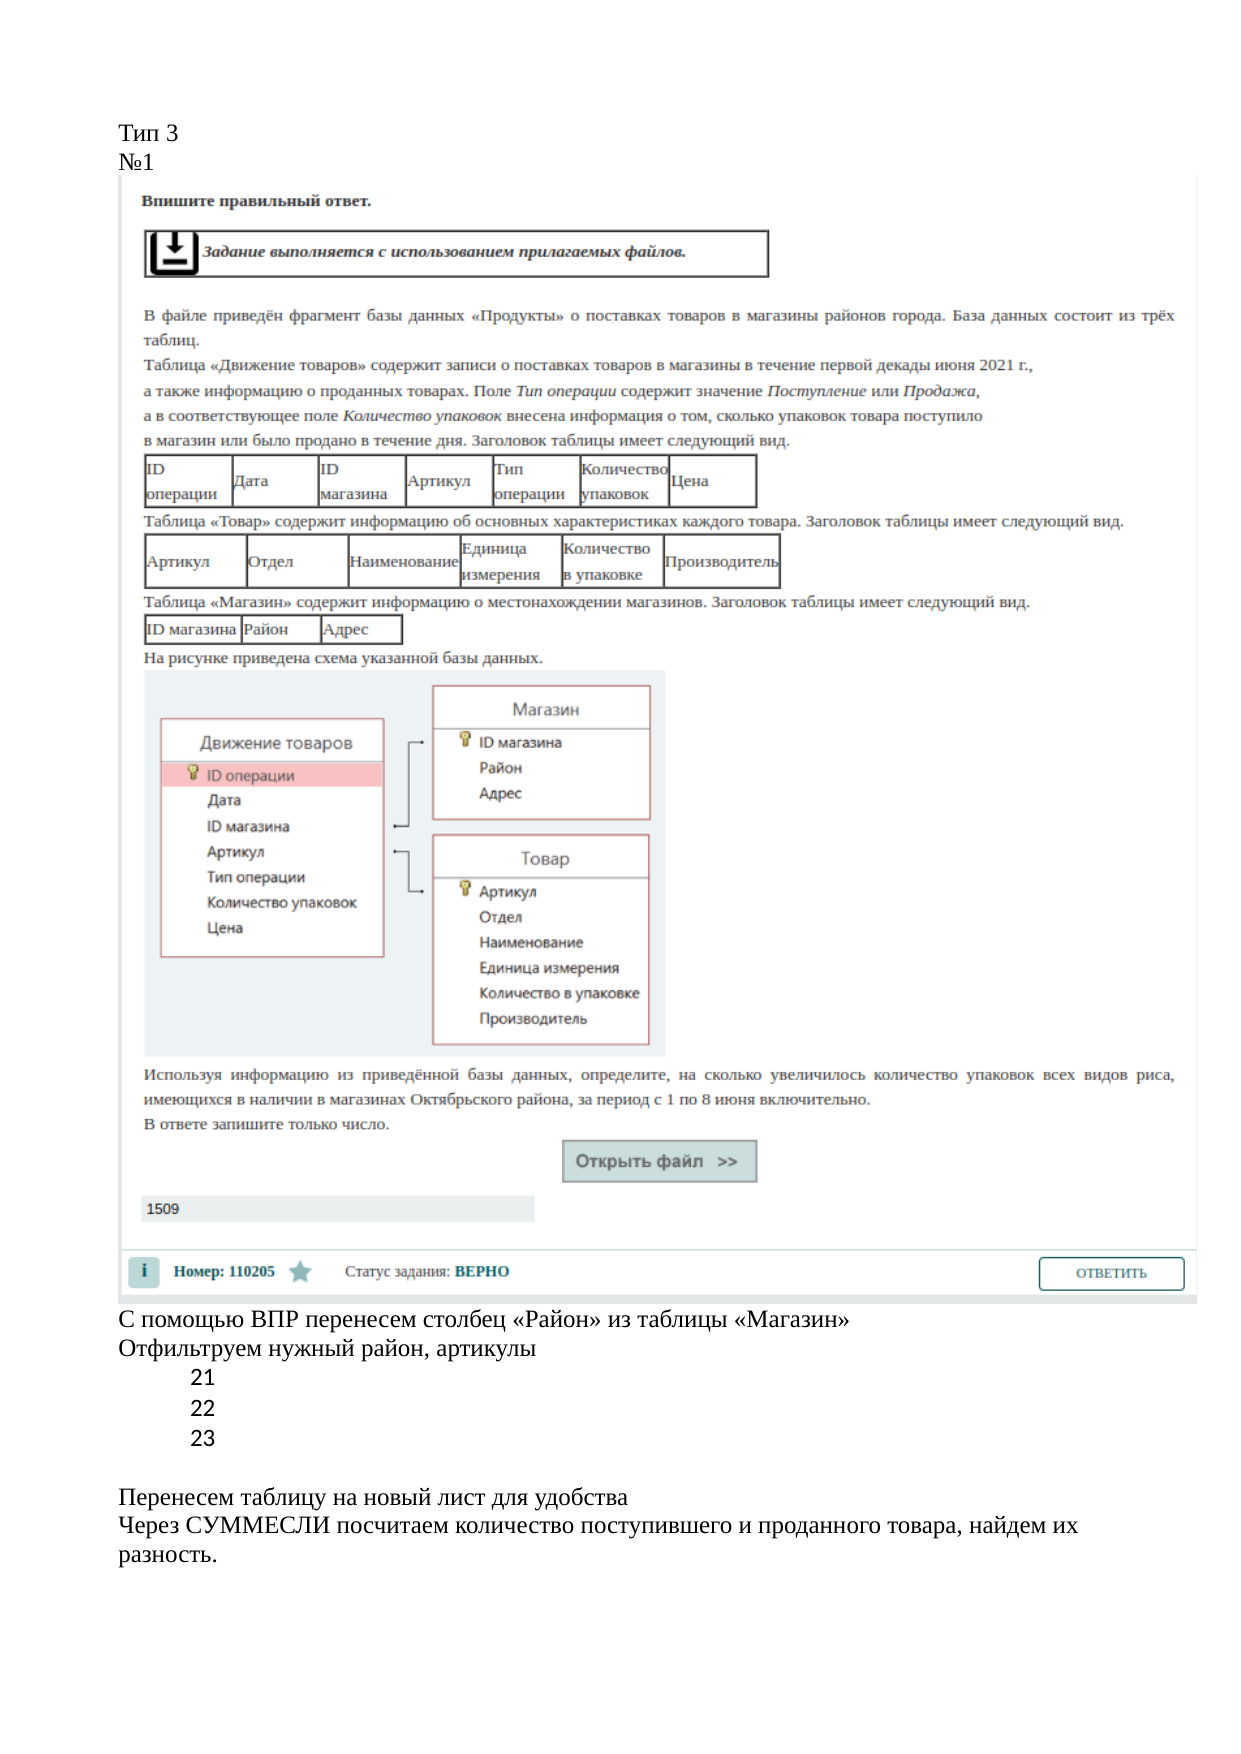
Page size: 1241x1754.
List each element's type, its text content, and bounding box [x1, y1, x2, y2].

text Перенесем таблицу на новый лист для удобства [118, 1482, 1122, 1511]
text Отфильтруем нужный район, артикулы [118, 1333, 1122, 1361]
picture [118, 175, 1198, 1304]
text №1 [118, 147, 1122, 175]
table_cell 23 [115, 1423, 218, 1453]
table_cell 22 [115, 1392, 218, 1422]
text Тип 3 [118, 118, 1122, 147]
table_header 21 [115, 1361, 218, 1392]
text С помощью ВПР перенесем столбец «Район» из таблицы «Магазин» [118, 1304, 1122, 1333]
text Через СУММЕСЛИ посчитаем количество поступившего и проданного товара, найдем их разность. [118, 1511, 1122, 1568]
